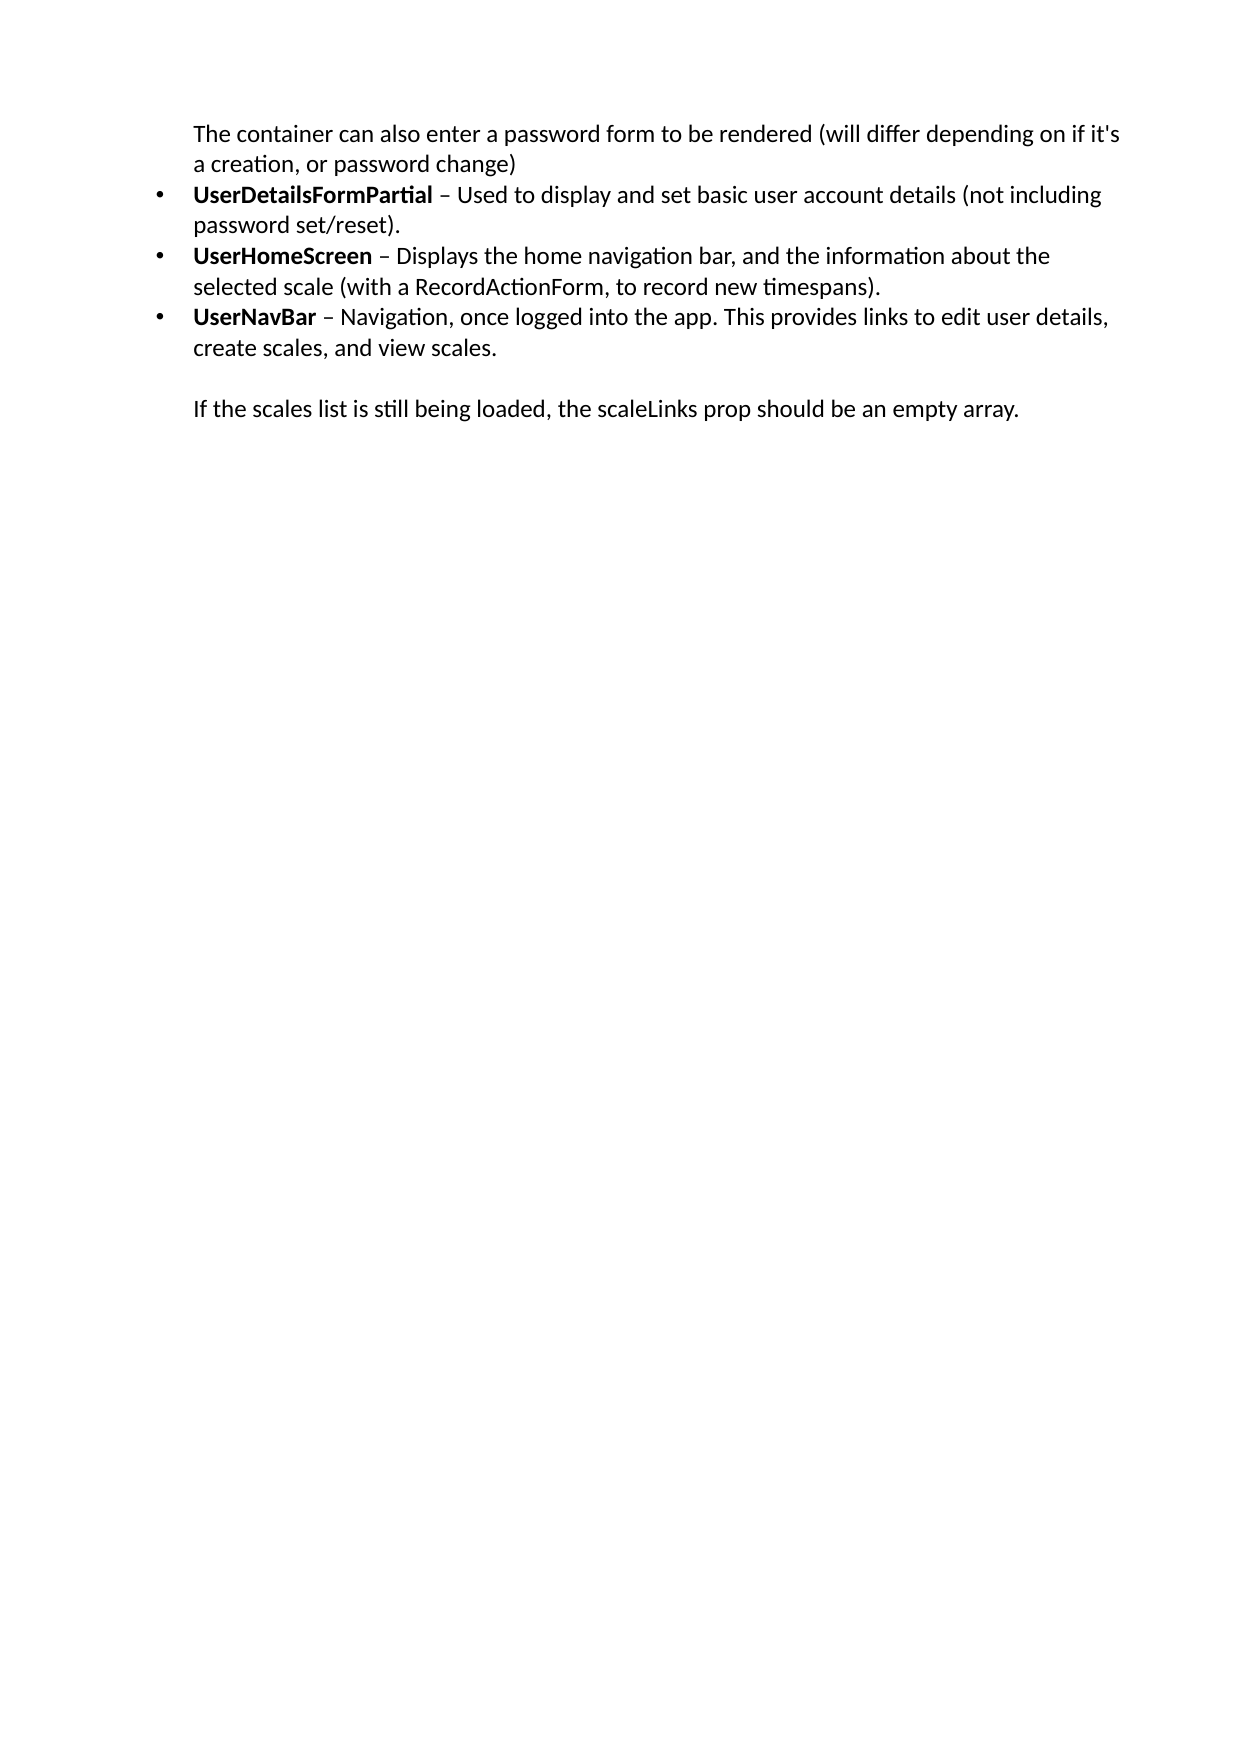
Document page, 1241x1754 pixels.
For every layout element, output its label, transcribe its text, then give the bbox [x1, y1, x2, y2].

list UserDetailsFormPartial – Used to display and set basic user account details (not including password set/reset). [156, 179, 1122, 240]
list If the scales list is still being loaded, the scaleLinks prop should be an empty array. [156, 393, 1122, 423]
list UserNavBar – Navigation, once logged into the app. This provides links to edit user details, create scales, and view scales. [156, 301, 1122, 362]
list UserHomeScreen – Displays the home navigation bar, and the information about the selected scale (with a RecordActionForm, to record new timespans). [156, 240, 1122, 301]
list The container can also enter a password form to be rendered (will differ depending on if it's a creation, or password change) [156, 118, 1122, 179]
